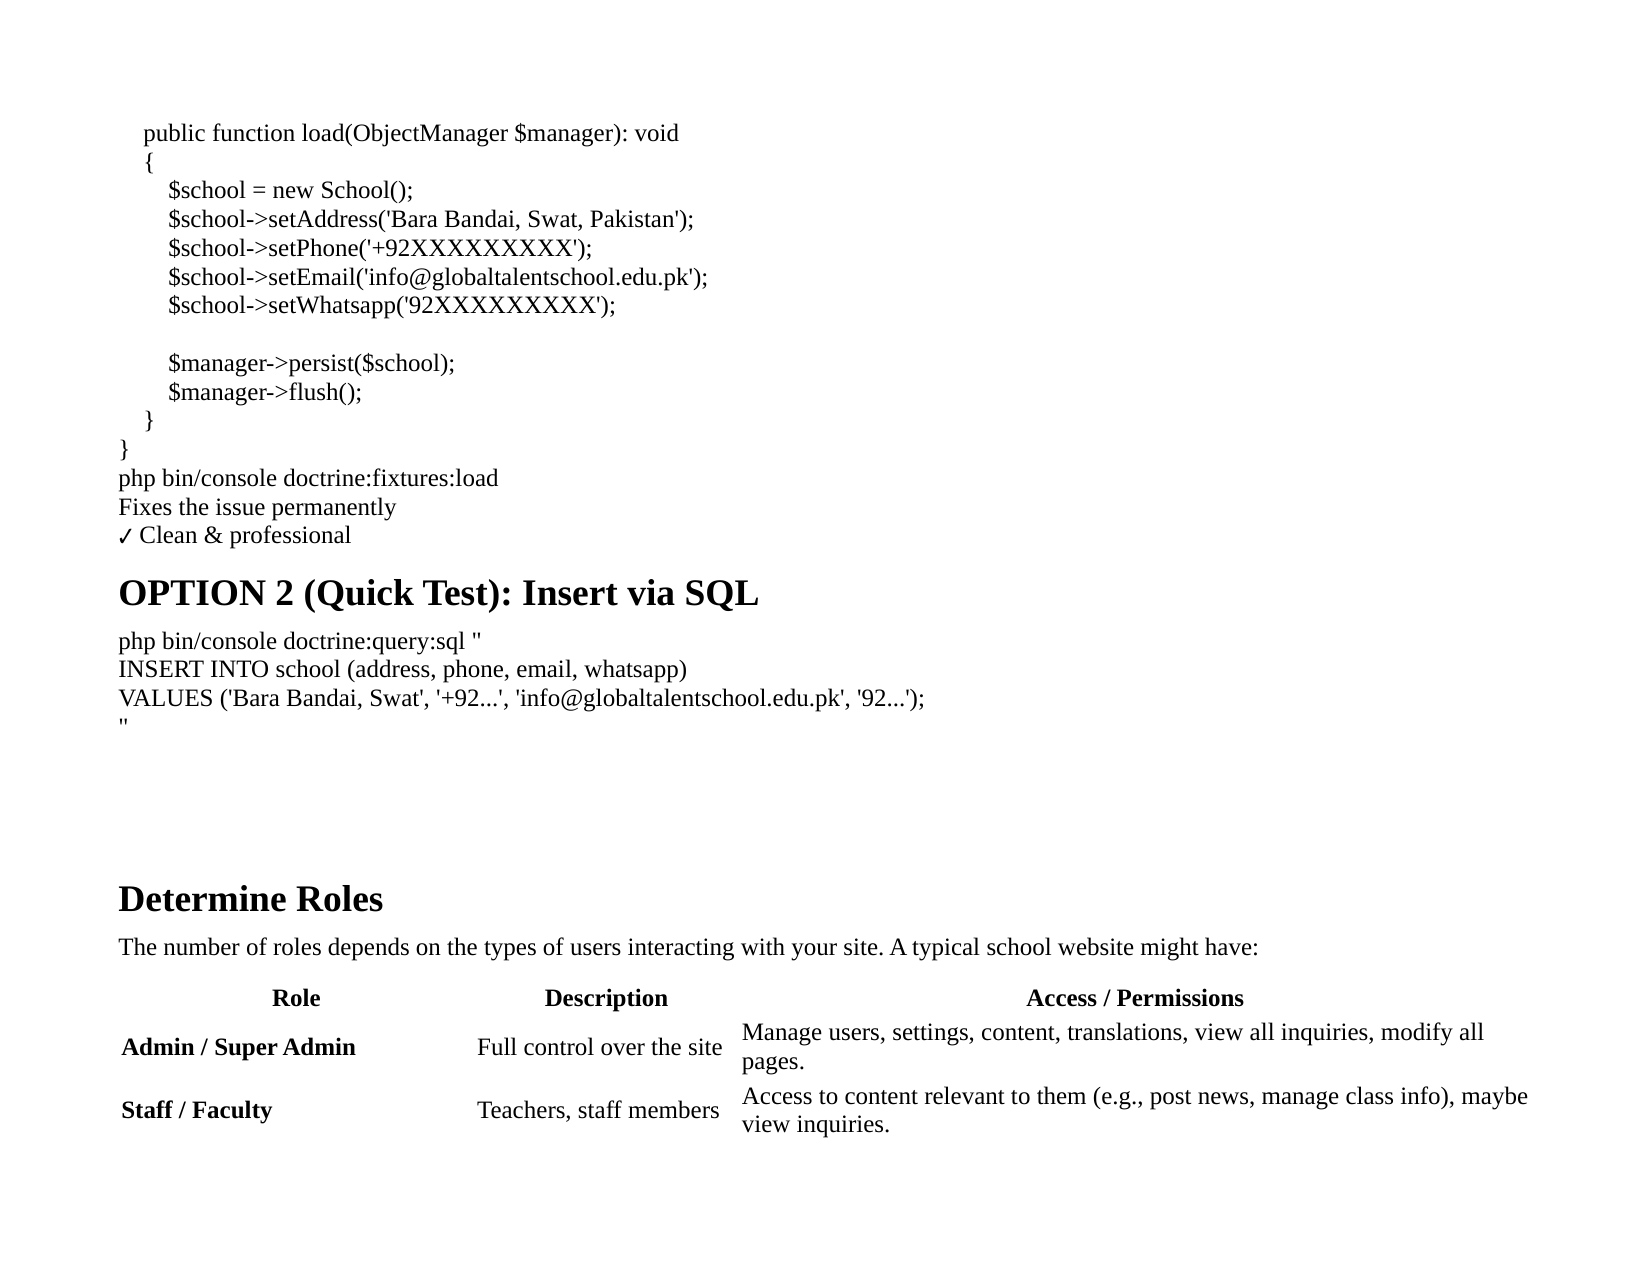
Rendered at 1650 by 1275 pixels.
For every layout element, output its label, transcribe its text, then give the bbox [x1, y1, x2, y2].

text INSERT INTO school (address, phone, email, whatsapp) [118, 654, 1532, 683]
text $manager->flush(); [118, 377, 1532, 406]
subtitle Determine Roles [118, 877, 1532, 920]
table_cell Admin / Super Admin [118, 1015, 474, 1078]
text } [118, 434, 1532, 463]
text The number of roles depends on the types of users interacting with your site. A typical school website might have: [118, 932, 1532, 961]
table_header Access / Permissions [739, 980, 1532, 1014]
text public function load(ObjectManager $manager): void [118, 118, 1532, 147]
text $school->setPhone('+92XXXXXXXXX'); [118, 233, 1532, 262]
text $school->setEmail('info@globaltalentschool.edu.pk'); [118, 262, 1532, 291]
table_cell Full control over the site [474, 1015, 739, 1078]
text VALUES ('Bara Bandai, Swat', '+92...', 'info@globaltalentschool.edu.pk', '92...'); [118, 683, 1532, 712]
text $school->setAddress('Bara Bandai, Swat, Pakistan'); [118, 204, 1532, 233]
text $manager->persist($school); [118, 348, 1532, 377]
text php bin/console doctrine:fixtures:load [118, 463, 1532, 492]
text $school = new School(); [118, 176, 1532, 204]
table_header Description [474, 980, 739, 1014]
subtitle OPTION 2 (Quick Test): Insert via SQL [118, 570, 1532, 613]
table_cell Manage users, settings, content, translations, view all inquiries, modify all pages. [739, 1015, 1532, 1078]
table_cell Staff / Faculty [118, 1078, 474, 1141]
text { [118, 147, 1532, 176]
table_cell Teachers, staff members [474, 1078, 739, 1141]
text Fixes the issue permanently ✔ Clean & professional [118, 492, 1532, 549]
text php bin/console doctrine:query:sql " [118, 626, 1532, 654]
table_header Role [118, 980, 474, 1014]
text " [118, 712, 1532, 741]
table_cell Access to content relevant to them (e.g., post news, manage class info), maybe view inquiries. [739, 1078, 1532, 1141]
text $school->setWhatsapp('92XXXXXXXXX'); [118, 291, 1532, 319]
text } [118, 406, 1532, 434]
